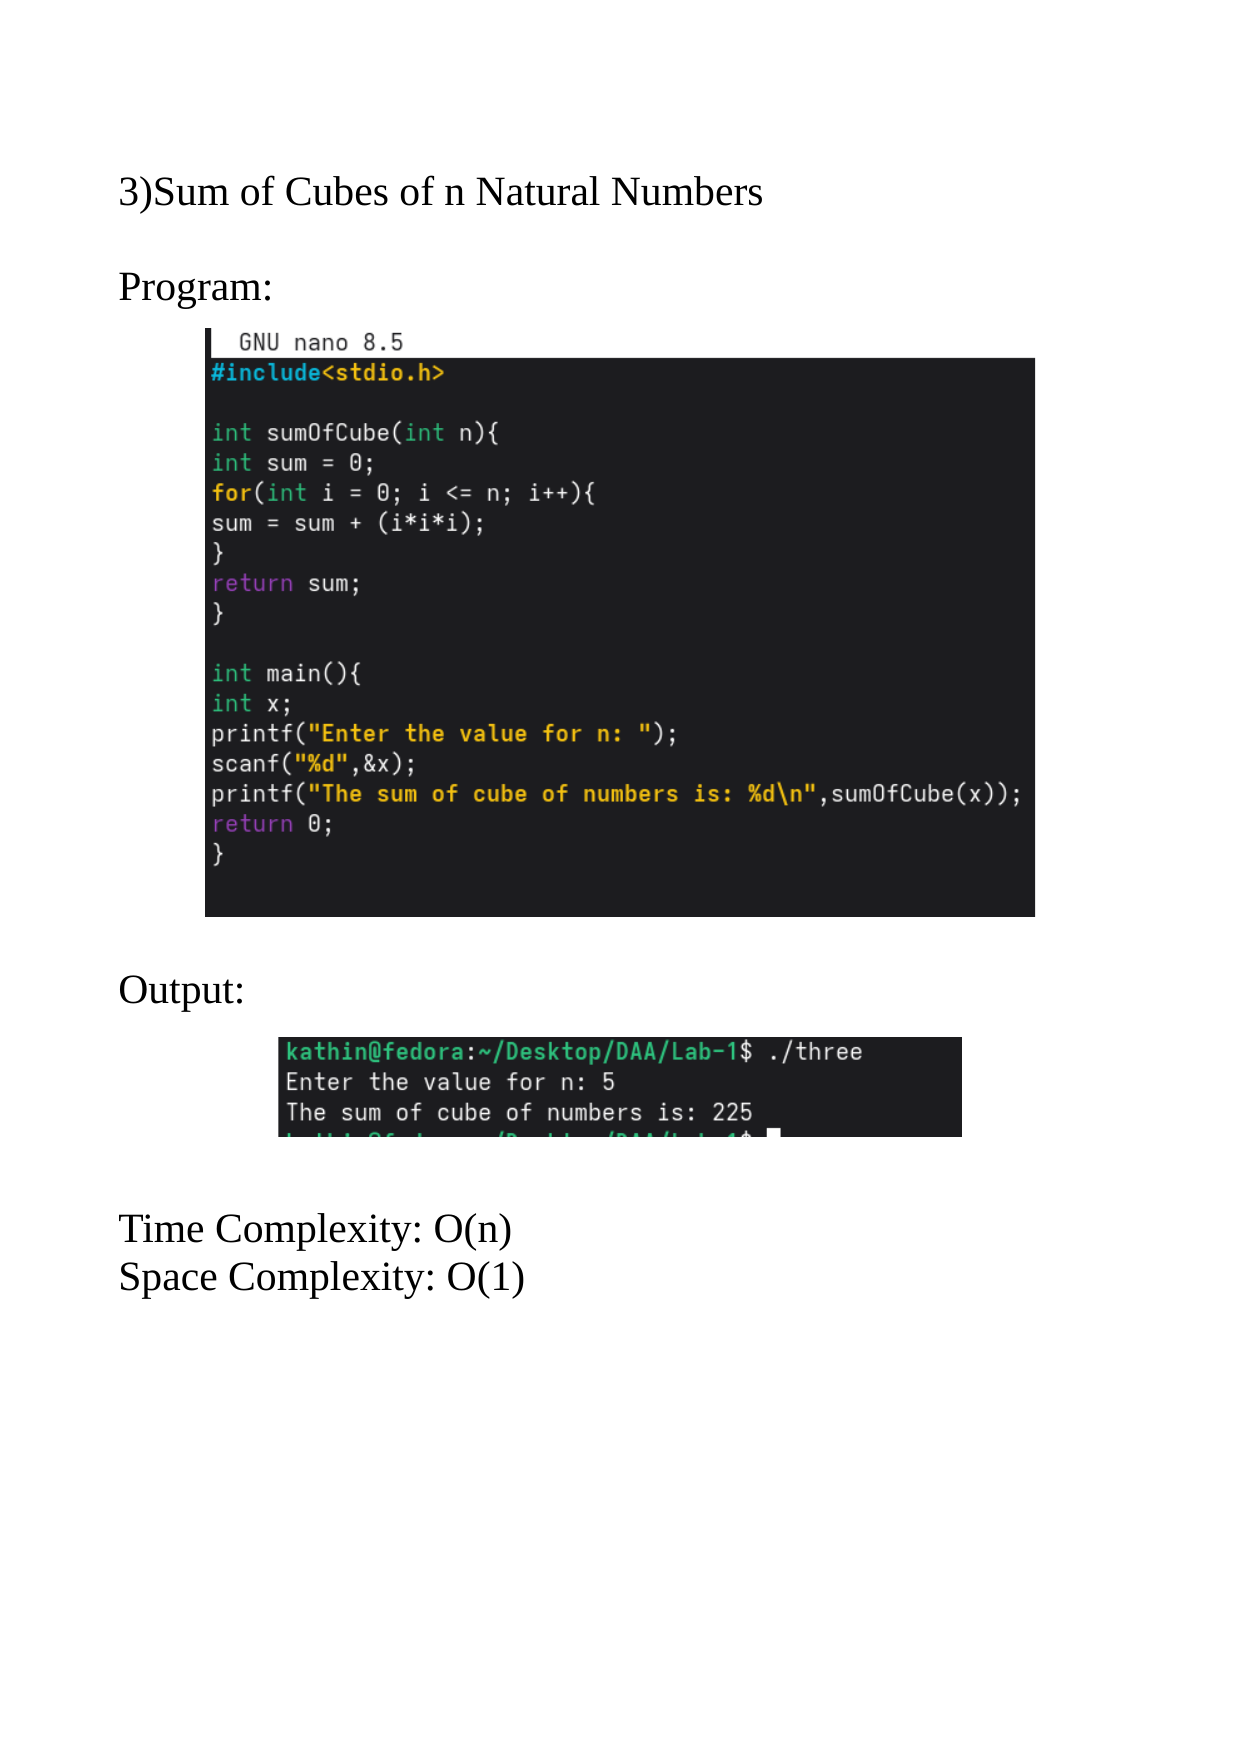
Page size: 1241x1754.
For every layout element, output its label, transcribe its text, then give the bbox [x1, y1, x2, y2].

picture [278, 1037, 962, 1137]
text Space Complexity: O(1) [118, 1252, 1122, 1300]
text Output: [118, 964, 1122, 1012]
text 3)Sum of Cubes of n Natural Numbers [118, 166, 1122, 214]
picture [205, 328, 1035, 917]
text Program: [118, 262, 1122, 310]
text Time Complexity: O(n) [118, 1204, 1122, 1252]
